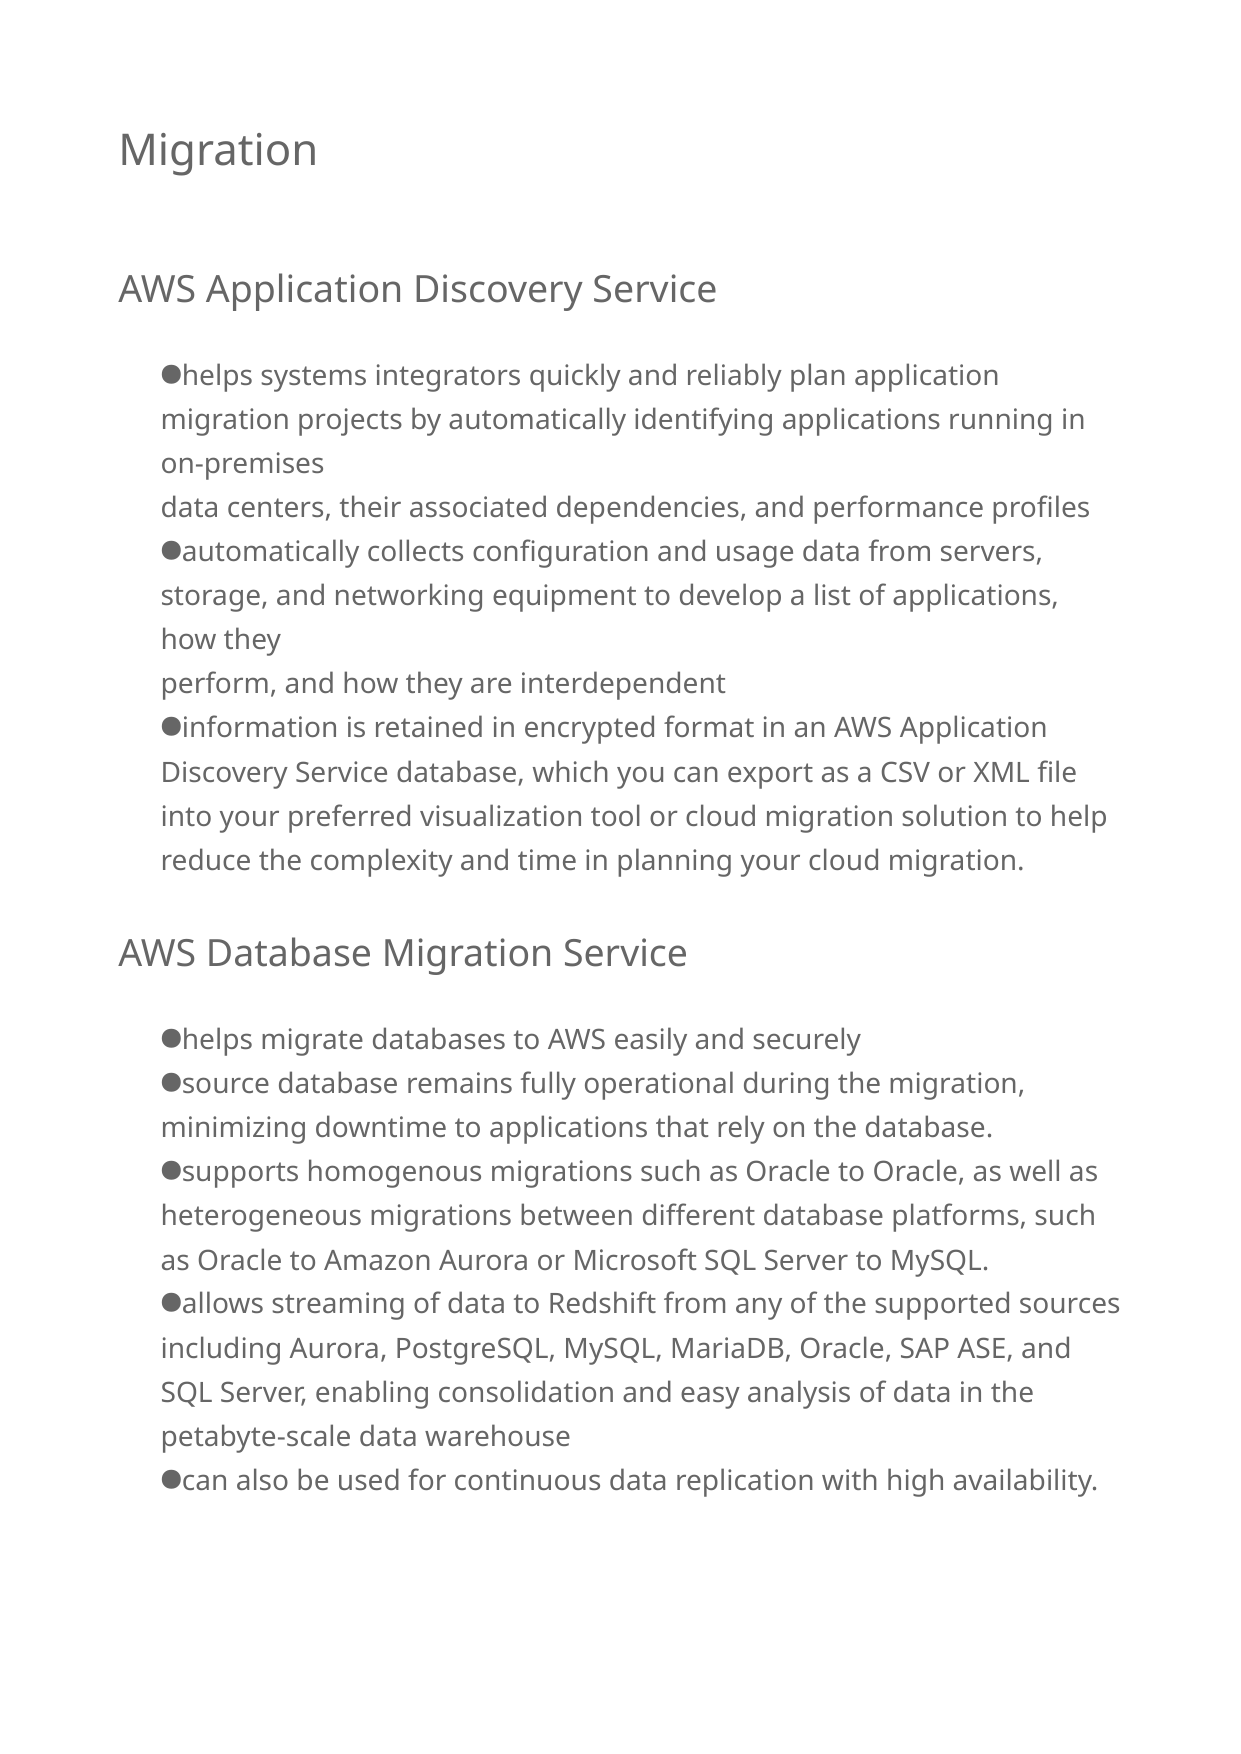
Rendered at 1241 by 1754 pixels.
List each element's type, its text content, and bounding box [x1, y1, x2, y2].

list automatically collects configuration and usage data from servers, storage, and networking equipment to develop a list of applications, how they perform, and how they are interdependent [118, 532, 1122, 702]
list helps migrate databases to AWS easily and securely [118, 1019, 1122, 1058]
list source database remains fully operational during the migration, minimizing downtime to applications that rely on the database. [118, 1063, 1122, 1146]
list allows streaming of data to Redshift from any of the supported sources including Aurora, PostgreSQL, MySQL, MariaDB, Oracle, SAP ASE, and SQL Server, enabling consolidation and easy analysis of data in the petabyte-scale data warehouse [118, 1284, 1122, 1454]
list helps systems integrators quickly and reliably plan application migration projects by automatically identifying applications running in on-premises data centers, their associated dependencies, and performance profiles [118, 355, 1122, 526]
subtitle AWS Database Migration Service [118, 926, 1122, 977]
list information is retained in encrypted format in an AWS Application Discovery Service database, which you can export as a CSV or XML file into your preferred visualization tool or cloud migration solution to help reduce the complexity and time in planning your cloud migration. [118, 708, 1122, 878]
subtitle Migration [118, 118, 1122, 178]
list can also be used for continuous data replication with high availability. [118, 1460, 1122, 1498]
subtitle AWS Application Discovery Service [118, 262, 1122, 313]
list supports homogenous migrations such as Oracle to Oracle, as well as heterogeneous migrations between different database platforms, such as Oracle to Amazon Aurora or Microsoft SQL Server to MySQL. [118, 1152, 1122, 1278]
